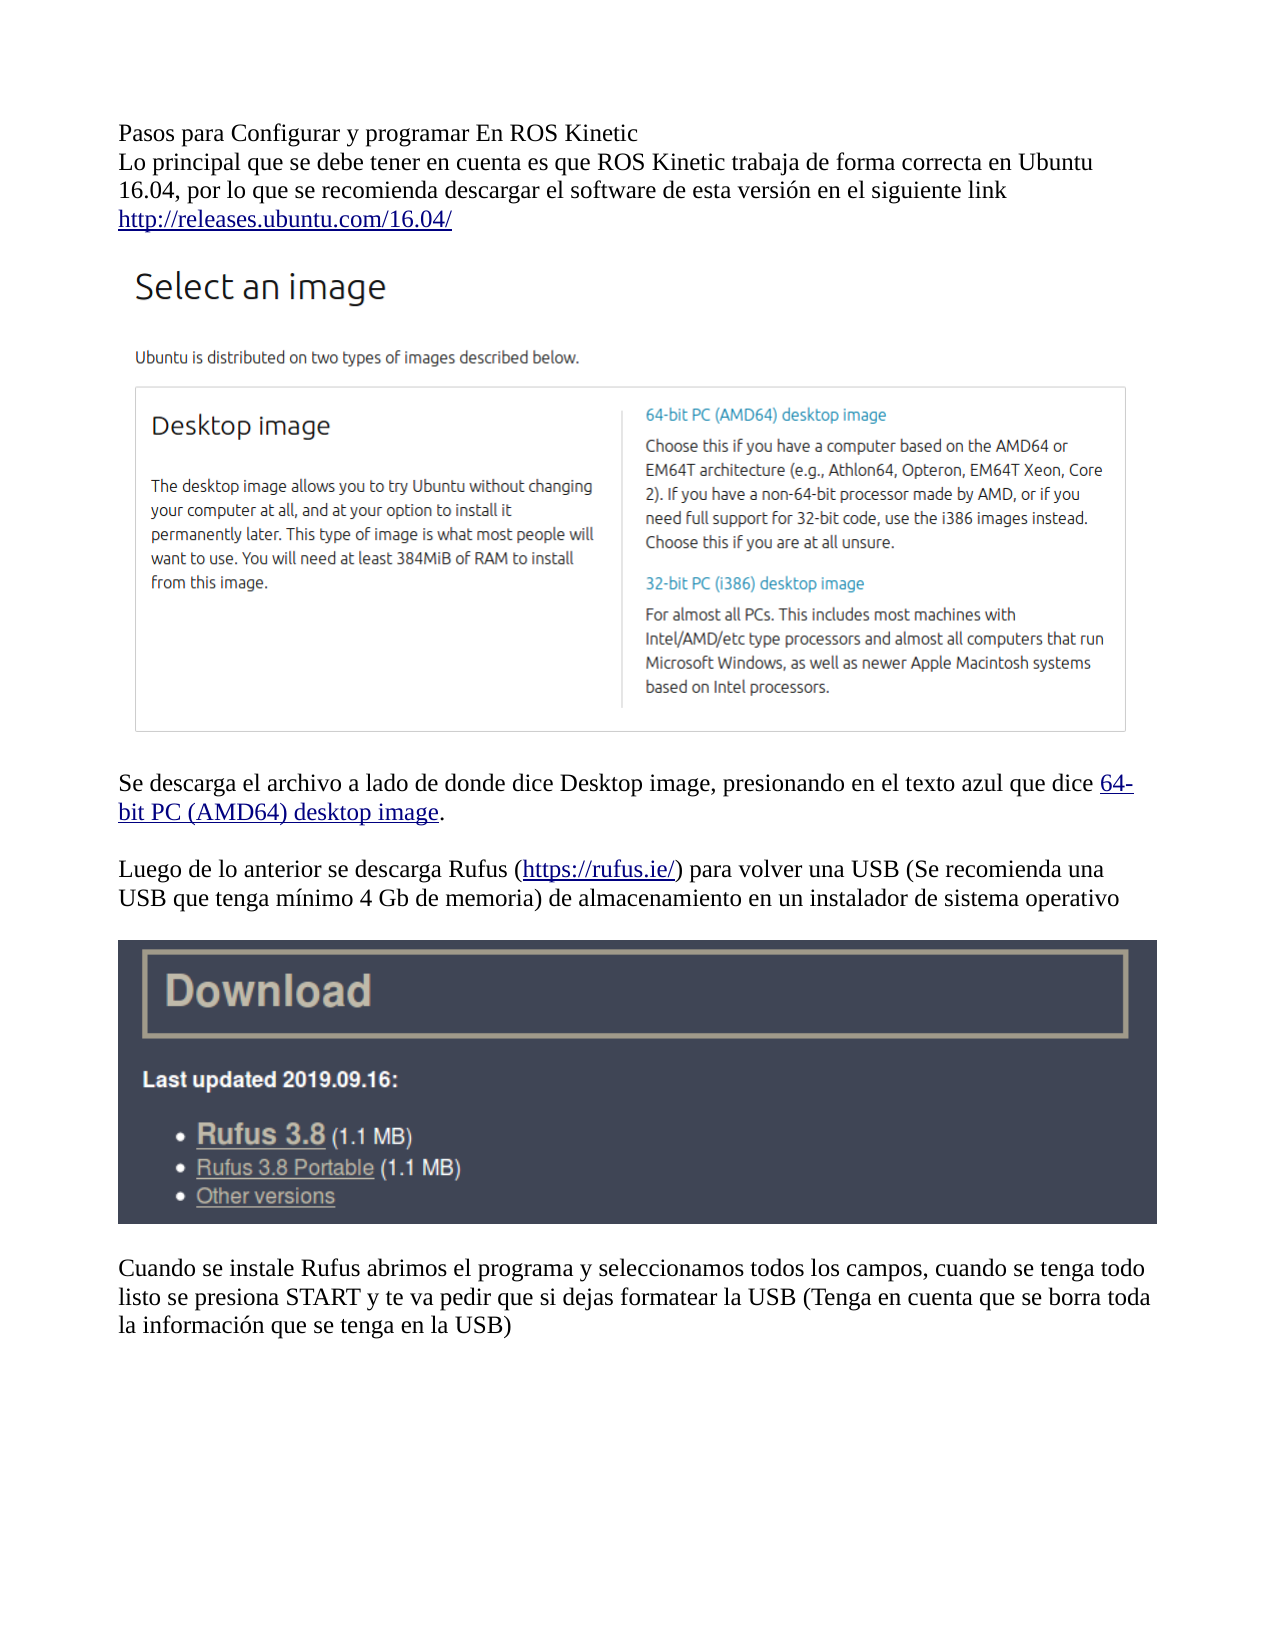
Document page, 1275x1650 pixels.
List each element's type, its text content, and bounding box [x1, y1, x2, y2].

picture [118, 261, 1157, 740]
picture [118, 940, 1157, 1224]
text Pasos para Configurar y programar En ROS Kinetic [118, 118, 1157, 147]
text Cuando se instale Rufus abrimos el programa y seleccionamos todos los campos, cuando se tenga todo listo se presiona START y te va pedir que si dejas formatear la USB (Tenga en cuenta que se borra toda la información que se tenga en la USB) [118, 1253, 1157, 1339]
text Luego de lo anterior se descarga Rufus (https://rufus.ie/) para volver una USB (Se recomienda una USB que tenga mínimo 4 Gb de memoria) de almacenamiento en un instalador de sistema operativo [118, 854, 1157, 912]
text Lo principal que se debe tener en cuenta es que ROS Kinetic trabaja de forma correcta en Ubuntu 16.04, por lo que se recomienda descargar el software de esta versión en el siguiente link http://releases.ubuntu.com/16.04/ [118, 147, 1157, 233]
text Se descarga el archivo a lado de donde dice Desktop image, presionando en el texto azul que dice 64-bit PC (AMD64) desktop image. [118, 768, 1157, 825]
